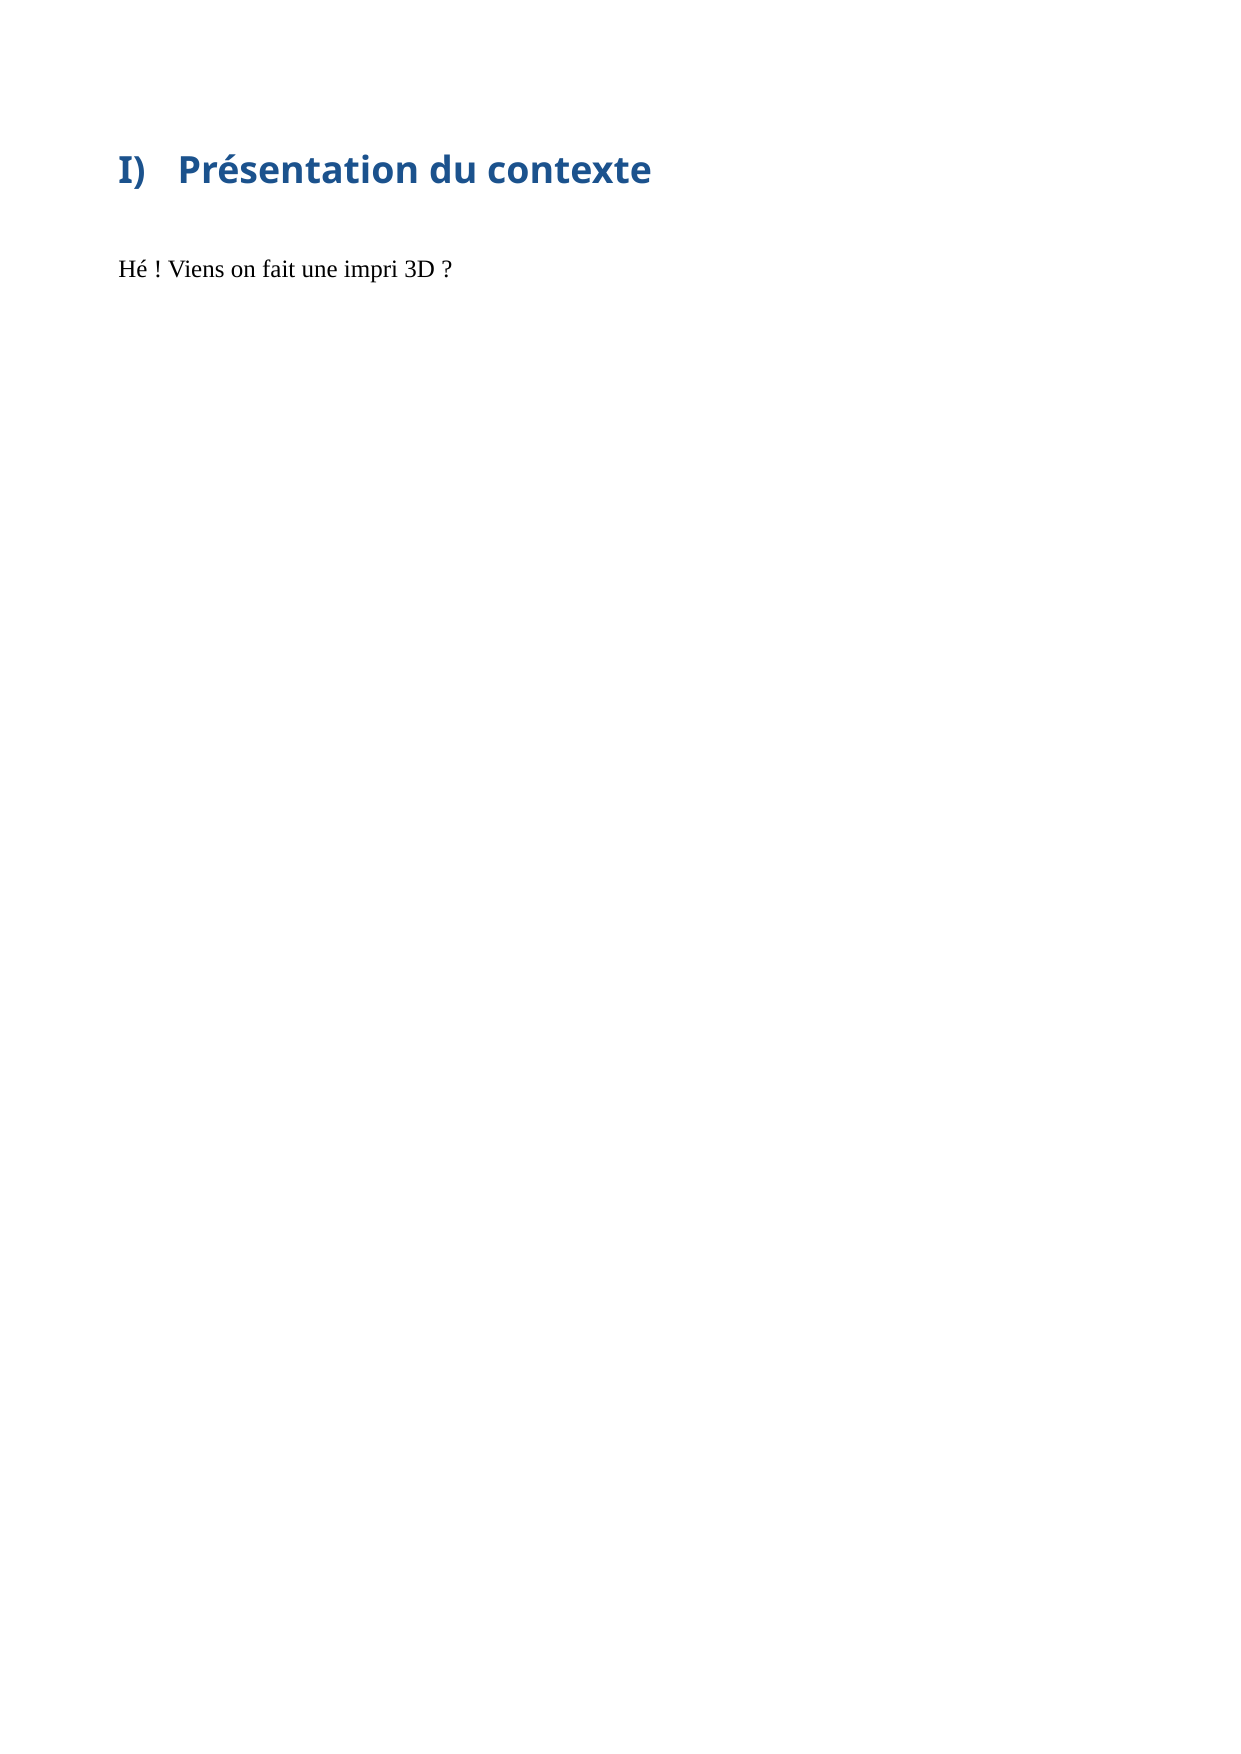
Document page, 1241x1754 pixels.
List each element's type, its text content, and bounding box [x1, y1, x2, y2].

text Hé ! Viens on fait une impri 3D ? [118, 254, 1122, 283]
subtitle Présentation du contexte [118, 143, 1122, 194]
